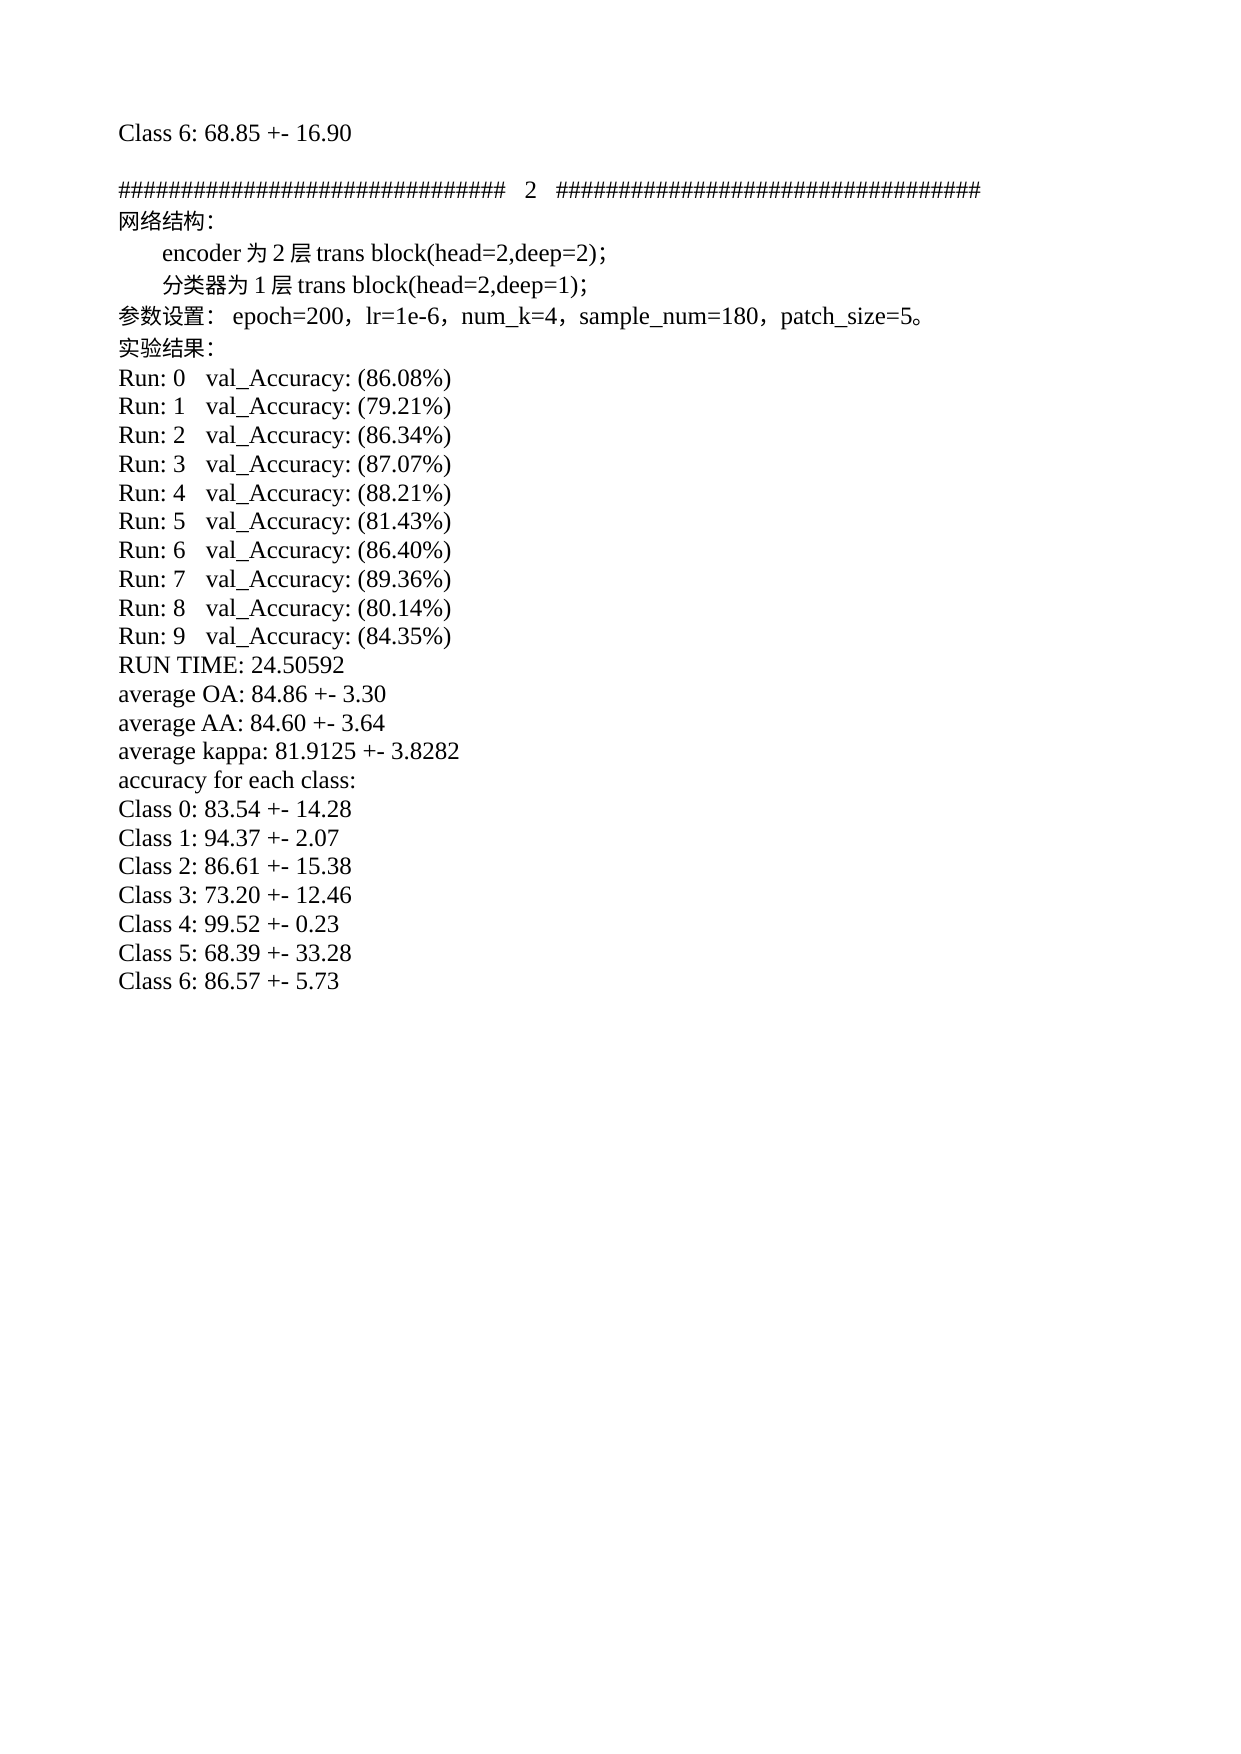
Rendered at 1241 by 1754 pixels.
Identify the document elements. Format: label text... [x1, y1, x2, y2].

text Class 1: 94.37 +- 2.07 [118, 823, 1122, 851]
text Run: 6 val_Accuracy: (86.40%) [118, 535, 1122, 564]
text average kappa: 81.9125 +- 3.8282 [118, 736, 1122, 765]
text Run: 1 val_Accuracy: (79.21%) [118, 391, 1122, 420]
text 分类器为1层trans block(head=2,deep=1)； [118, 268, 1122, 299]
text Run: 7 val_Accuracy: (89.36%) [118, 564, 1122, 593]
text Class 3: 73.20 +- 12.46 [118, 880, 1122, 909]
text Class 0: 83.54 +- 14.28 [118, 794, 1122, 823]
text 实验结果： [118, 331, 1122, 363]
text Run: 0 val_Accuracy: (86.08%) [118, 363, 1122, 391]
text 网络结构： [118, 204, 1122, 236]
text Class 5: 68.39 +- 33.28 [118, 938, 1122, 966]
text accuracy for each class: [118, 765, 1122, 794]
text 参数设置： epoch=200，lr=1e-6，num_k=4，sample_num=180，patch_size=5。 [118, 299, 1122, 331]
text average AA: 84.60 +- 3.64 [118, 708, 1122, 736]
text Run: 3 val_Accuracy: (87.07%) [118, 449, 1122, 478]
text RUN TIME: 24.50592 [118, 650, 1122, 679]
text Run: 2 val_Accuracy: (86.34%) [118, 420, 1122, 449]
text average OA: 84.86 +- 3.30 [118, 679, 1122, 708]
text Class 6: 68.85 +- 16.90 [118, 118, 1122, 147]
text Run: 5 val_Accuracy: (81.43%) [118, 506, 1122, 535]
text Class 4: 99.52 +- 0.23 [118, 909, 1122, 938]
text Run: 4 val_Accuracy: (88.21%) [118, 478, 1122, 506]
text Run: 9 val_Accuracy: (84.35%) [118, 621, 1122, 650]
text Run: 8 val_Accuracy: (80.14%) [118, 593, 1122, 621]
text ############################### 2 ################################## [118, 176, 1122, 204]
text Class 2: 86.61 +- 15.38 [118, 851, 1122, 880]
text Class 6: 86.57 +- 5.73 [118, 966, 1122, 995]
text encoder为2层trans block(head=2,deep=2)； [118, 236, 1122, 268]
